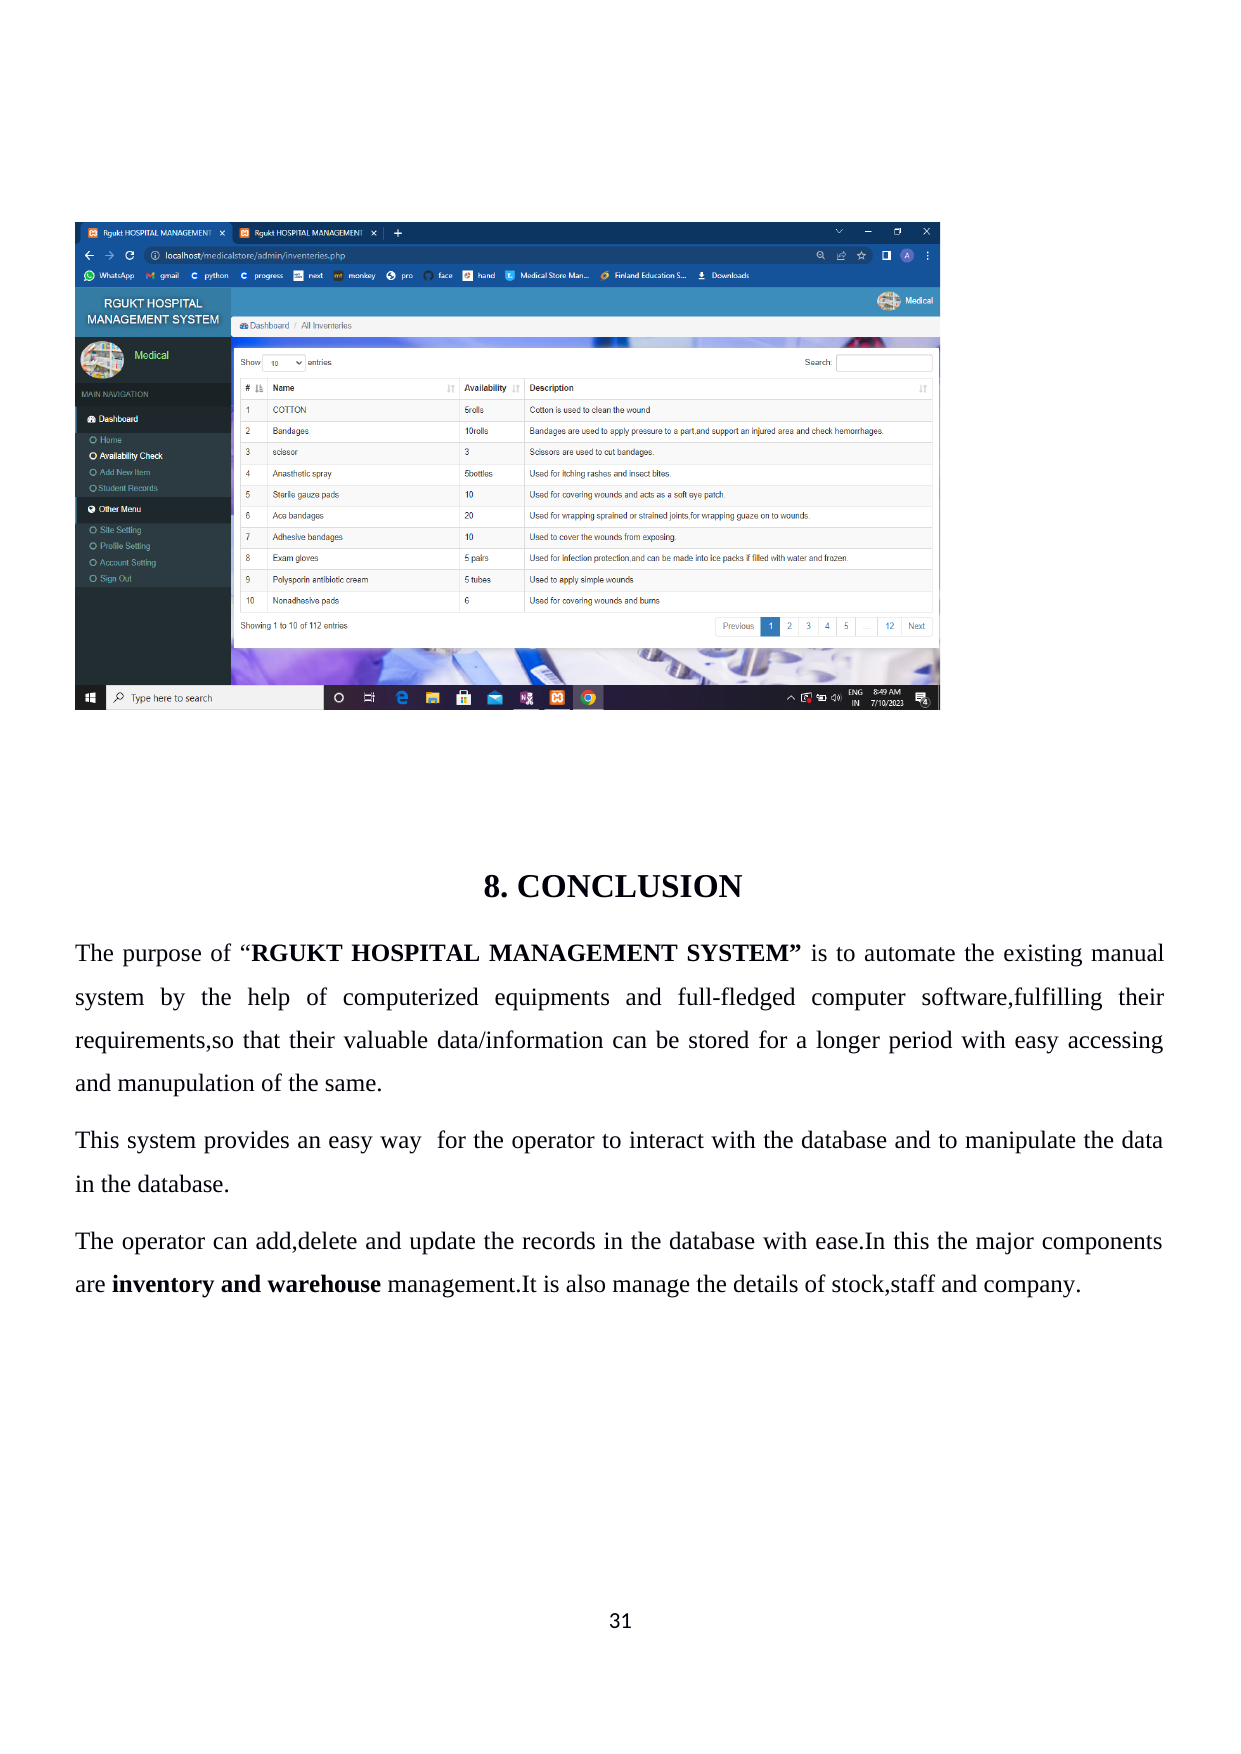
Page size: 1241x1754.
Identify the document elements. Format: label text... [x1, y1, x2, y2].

text The purpose of “RGUKT HOSPITAL MANAGEMENT SYSTEM” is to automate the existing manual system by the help of computerized equipments and full-fledged computer software,fulfilling their requirements,so that their valuable data/information can be stored for a longer period with easy accessing and manupulation of the same. [75, 938, 1165, 1097]
text 8. CONCLUSION [75, 866, 1165, 905]
text The operator can add,delete and update the records in the database with ease.In this the major components are inventory and warehouse management.It is also manage the details of stock,staff and company. [75, 1226, 1165, 1298]
text This system provides an easy way for the operator to interact with the database and to manipulate the data in the database. [75, 1126, 1165, 1197]
